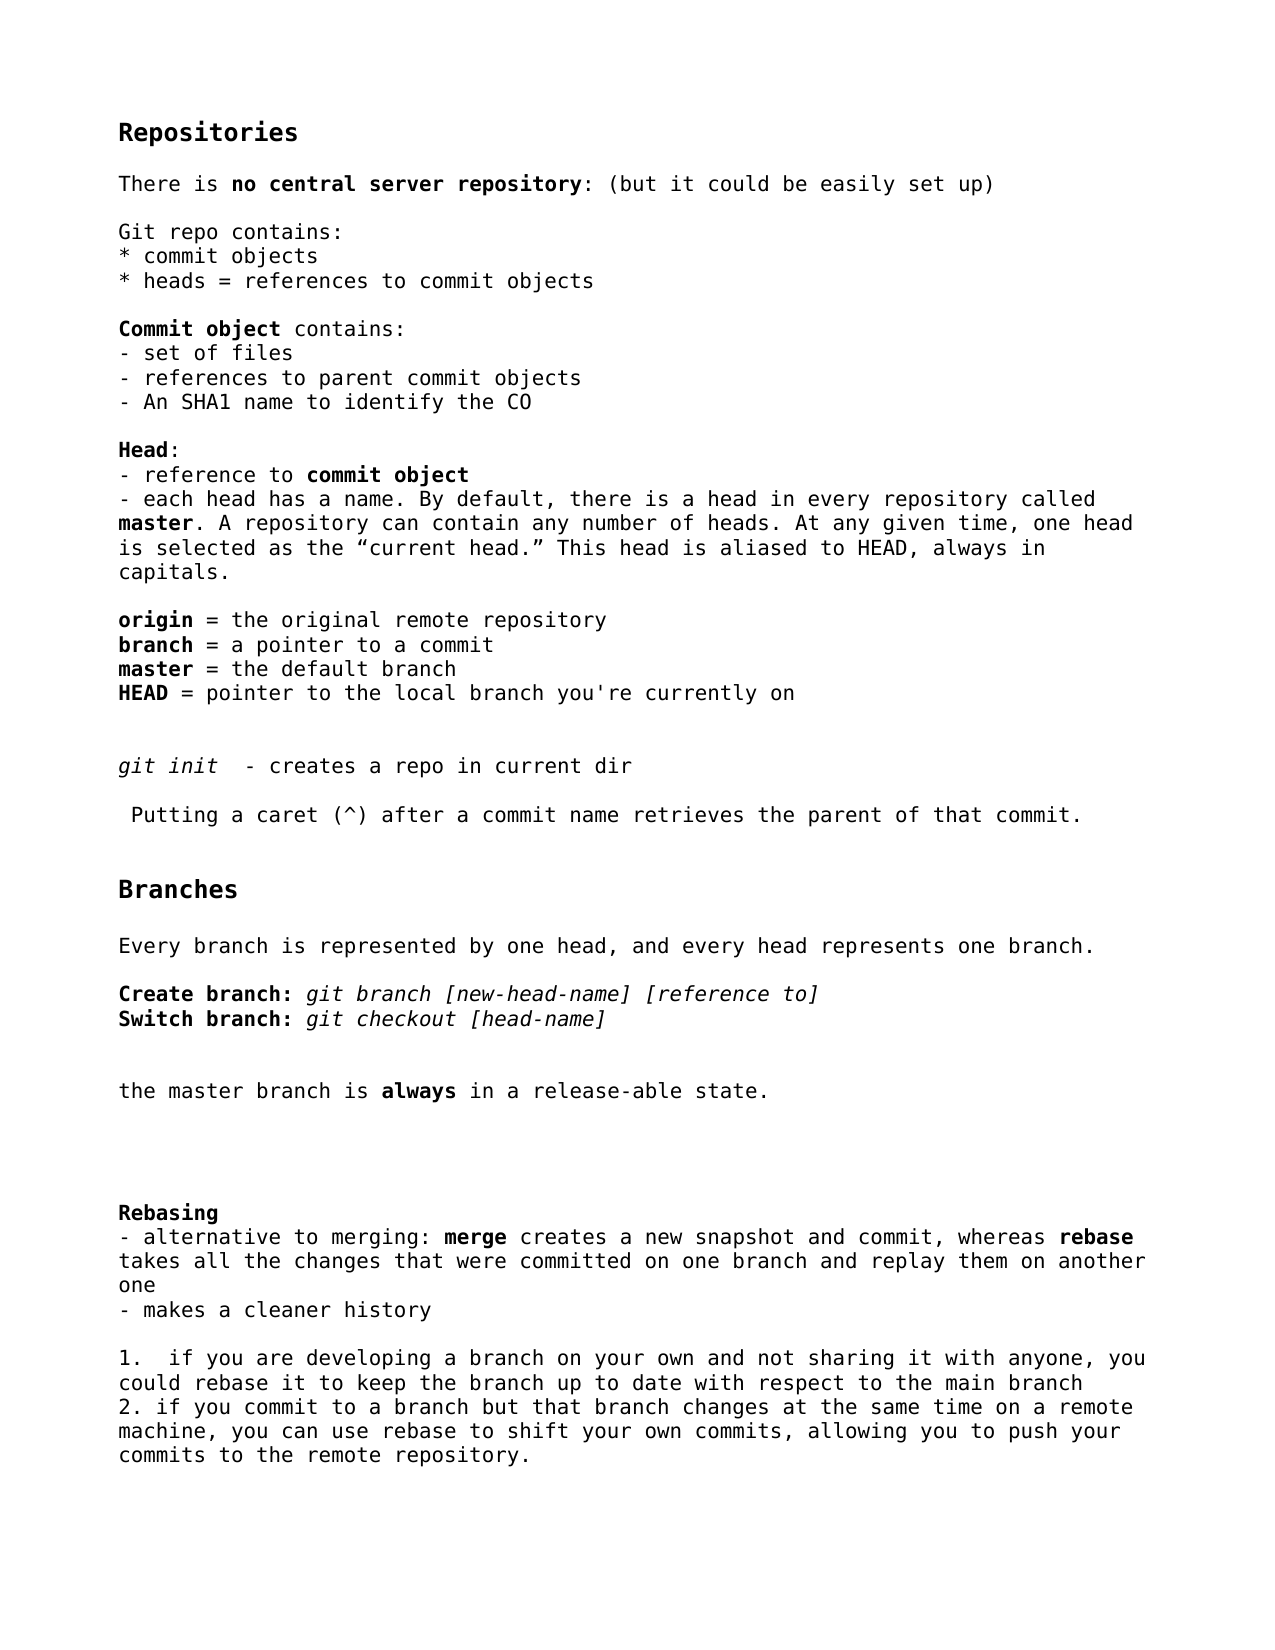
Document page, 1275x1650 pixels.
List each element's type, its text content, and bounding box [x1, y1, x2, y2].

text * heads = references to commit objects [118, 269, 1157, 293]
text branch = a pointer to a commit [118, 633, 1157, 657]
text - set of files [118, 341, 1157, 366]
text Rebasing [118, 1201, 1157, 1225]
text Switch branch: git checkout [head-name] [118, 1007, 1157, 1031]
text 1. if you are developing a branch on your own and not sharing it with anyone, you could rebase it to keep the branch up to date with respect to the main branch [118, 1346, 1157, 1395]
text master = the default branch [118, 657, 1157, 681]
text * commit objects [118, 244, 1157, 269]
text Putting a caret (^) after a commit name retrieves the parent of that commit. [118, 803, 1157, 827]
text - alternative to merging: merge creates a new snapshot and commit, whereas rebase takes all the changes that were committed on one branch and replay them on another one [118, 1225, 1157, 1298]
text - reference to commit object [118, 463, 1157, 487]
text the master branch is always in a release-able state. [118, 1079, 1157, 1104]
text origin = the original remote repository [118, 608, 1157, 633]
text HEAD = pointer to the local branch you're currently on [118, 681, 1157, 706]
text - makes a cleaner history [118, 1298, 1157, 1322]
text Repositories [118, 118, 1157, 147]
text Create branch: git branch [new-head-name] [reference to] [118, 982, 1157, 1007]
text Commit object contains: [118, 317, 1157, 341]
text There is no central server repository: (but it could be easily set up) [118, 172, 1157, 196]
text - each head has a name. By default, there is a head in every repository called master. A repository can contain any number of heads. At any given time, one head is selected as the “current head.” This head is aliased to HEAD, always in capitals. [118, 487, 1157, 584]
text - references to parent commit objects [118, 366, 1157, 390]
text git init - creates a repo in current dir [118, 754, 1157, 778]
text Git repo contains: [118, 220, 1157, 244]
text - An SHA1 name to identify the CO [118, 390, 1157, 414]
text Every branch is represented by one head, and every head represents one branch. [118, 934, 1157, 958]
text Branches [118, 875, 1157, 904]
text 2. if you commit to a branch but that branch changes at the same time on a remote machine, you can use rebase to shift your own commits, allowing you to push your commits to the remote repository. [118, 1395, 1157, 1468]
text Head: [118, 438, 1157, 463]
